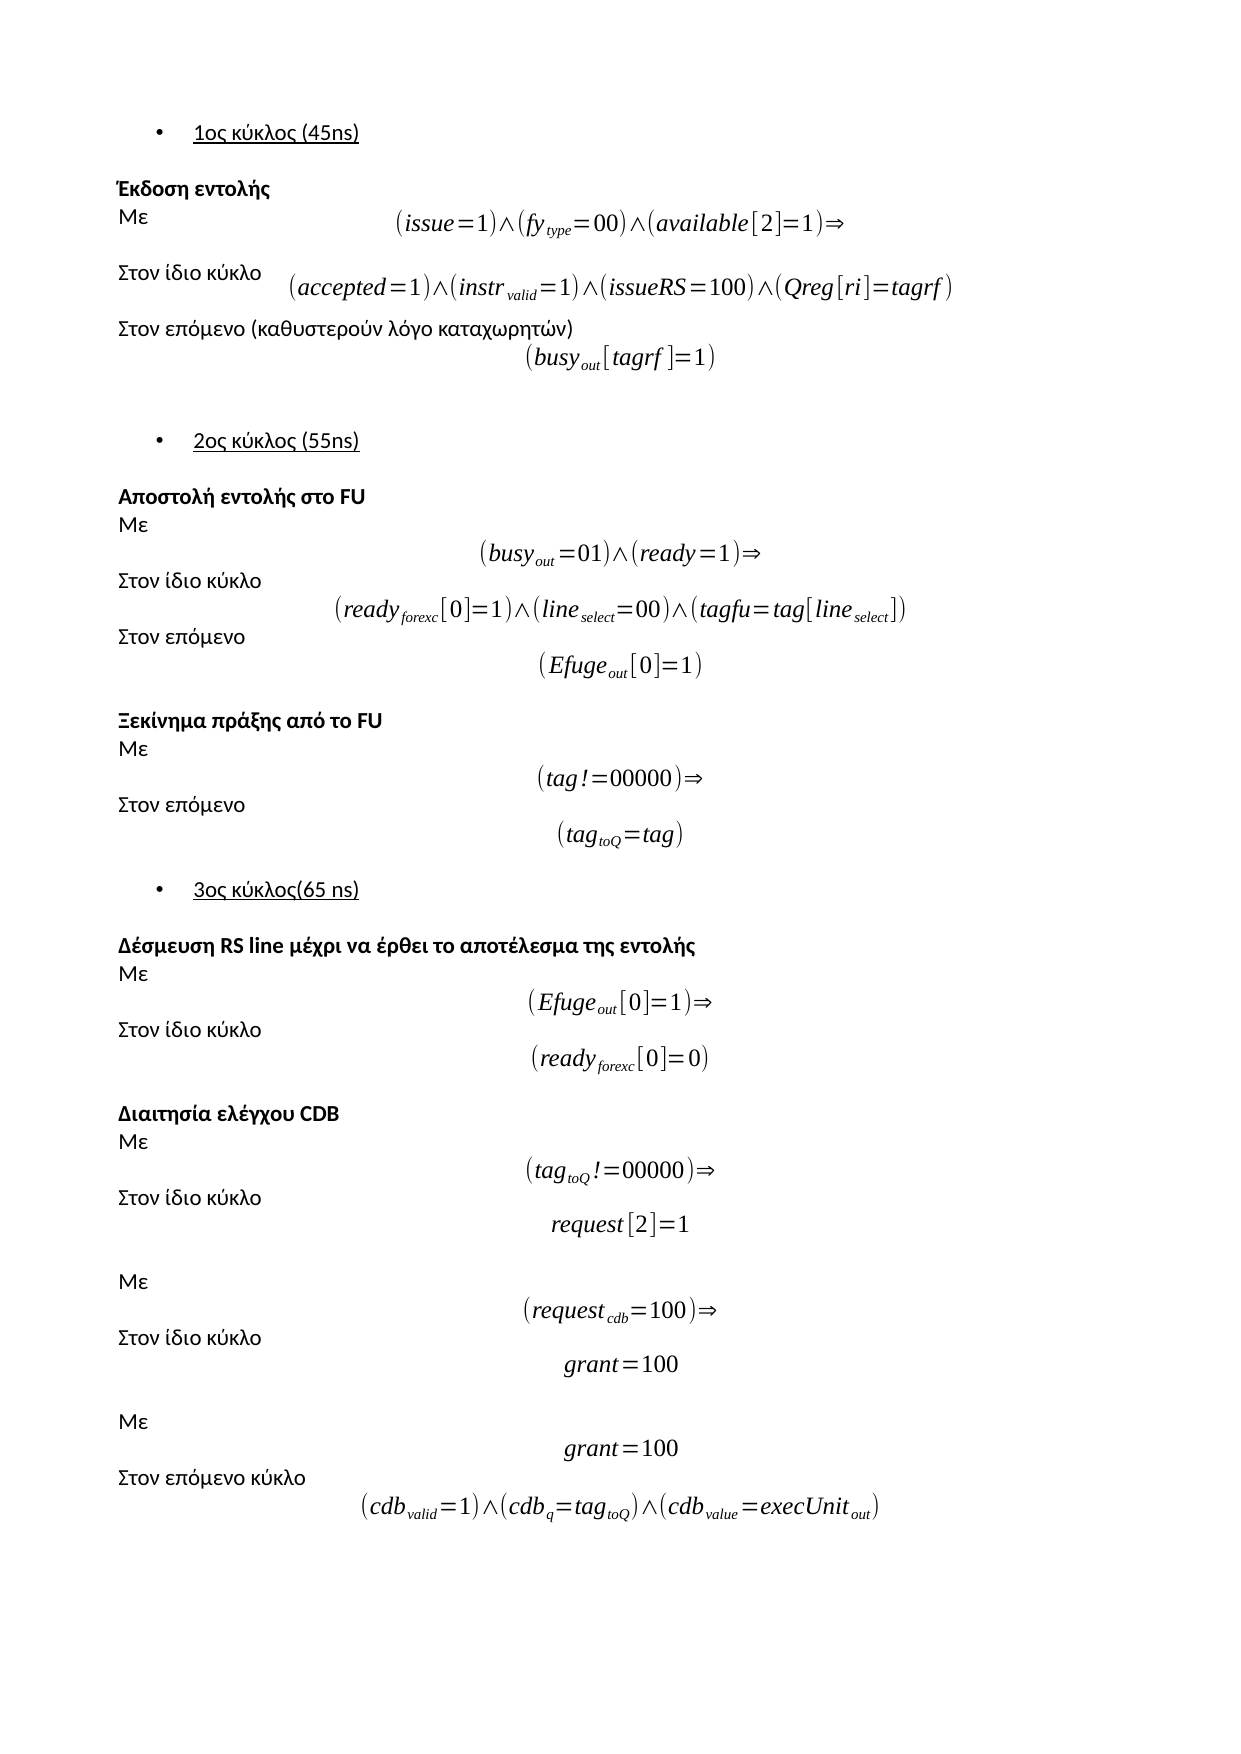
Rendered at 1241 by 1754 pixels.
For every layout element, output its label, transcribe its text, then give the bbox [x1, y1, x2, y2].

text Στον ίδιο κύκλο [118, 1015, 1122, 1043]
text Στον επόμενο [118, 622, 1122, 651]
text Στον ίδιο κύκλο [118, 1323, 1122, 1351]
text Στον επόμενο [118, 791, 1122, 819]
text Στον επόμενο κύκλο [118, 1463, 1122, 1491]
text Στον ίδιο κύκλο [118, 1183, 1122, 1211]
text Με [118, 510, 1122, 538]
text Με [118, 734, 1122, 763]
text Δέσμευση RS line μέχρι να έρθει το αποτέλεσμα της εντολής [118, 931, 1122, 959]
text Με [118, 202, 1122, 230]
list Αποστολή εντολής στο FU [81, 482, 1122, 510]
text Με [118, 1267, 1122, 1295]
text Στον ίδιο κύκλο [118, 258, 1122, 286]
text Με [118, 959, 1122, 987]
text Διαιτησία ελέγχου CDB [118, 1099, 1122, 1127]
text Με [118, 1407, 1122, 1435]
list 1ος κύκλος (45ns) [156, 118, 1122, 146]
text Έκδοση εντολής [118, 174, 1122, 202]
text Στον ίδιο κύκλο [118, 566, 1122, 594]
text Στον επόμενο (καθυστερούν λόγο καταχωρητών) [118, 314, 1122, 342]
list 2ος κύκλος (55ns) [156, 426, 1122, 454]
list 3ος κύκλος(65 ns) [156, 875, 1122, 903]
text Ξεκίνημα πράξης από το FU [118, 707, 1122, 734]
text Με [118, 1127, 1122, 1155]
